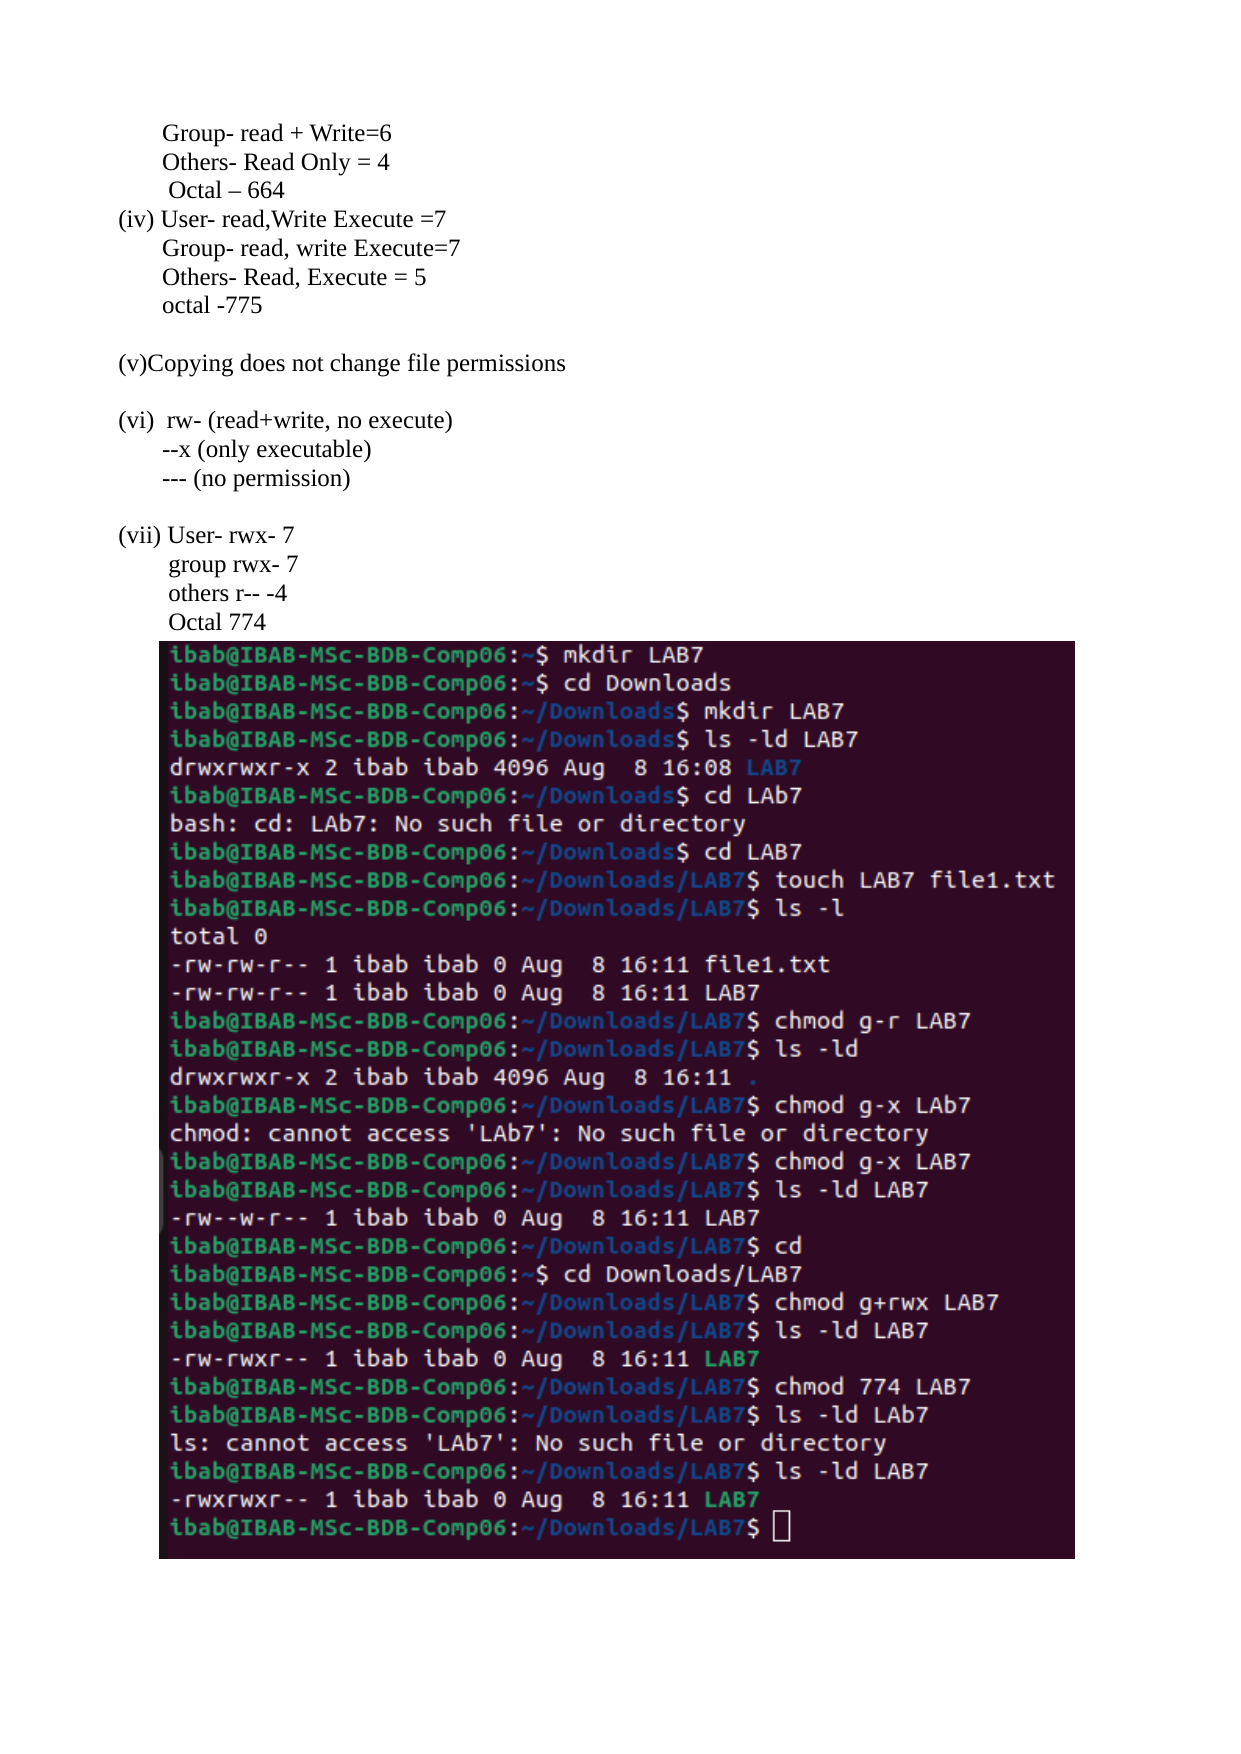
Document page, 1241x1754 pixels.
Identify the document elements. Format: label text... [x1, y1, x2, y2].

text Group- read, write Execute=7 [118, 233, 1122, 262]
text Octal – 664 [118, 176, 1122, 204]
text (iv) User- read,Write Execute =7 [118, 204, 1122, 233]
text octal -775 [118, 291, 1122, 319]
text others r-- -4 [118, 578, 1122, 607]
text --x (only executable) [118, 434, 1122, 463]
text (vii) User- rwx- 7 [118, 521, 1122, 549]
picture [159, 641, 1075, 1559]
text Group- read + Write=6 [118, 118, 1122, 147]
text Others- Read, Execute = 5 [118, 262, 1122, 291]
text (vi) rw- (read+write, no execute) [118, 406, 1122, 434]
text Others- Read Only = 4 [118, 147, 1122, 176]
text group rwx- 7 [118, 549, 1122, 578]
text (v)Copying does not change file permissions [118, 348, 1122, 377]
text --- (no permission) [118, 463, 1122, 492]
text Octal 774 [118, 607, 1122, 636]
